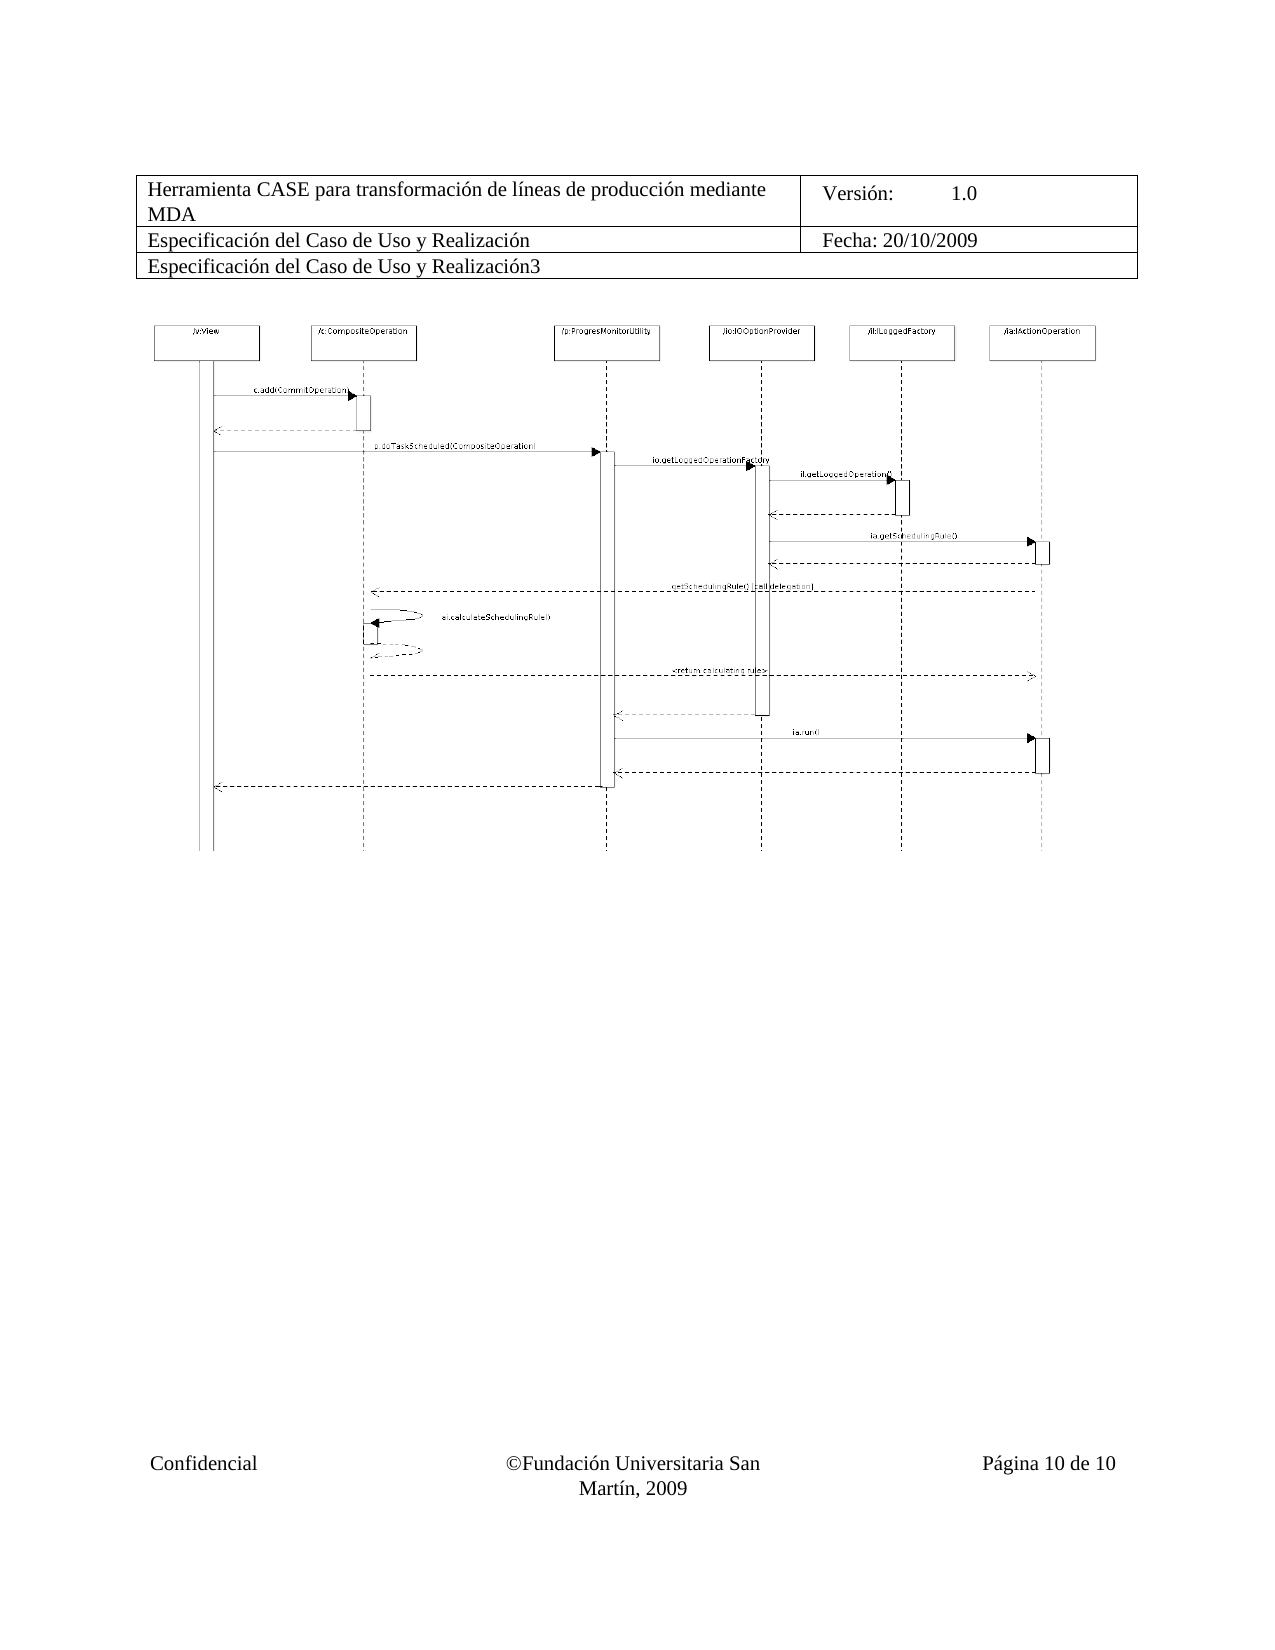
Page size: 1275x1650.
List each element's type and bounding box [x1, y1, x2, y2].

picture [150, 304, 1125, 851]
